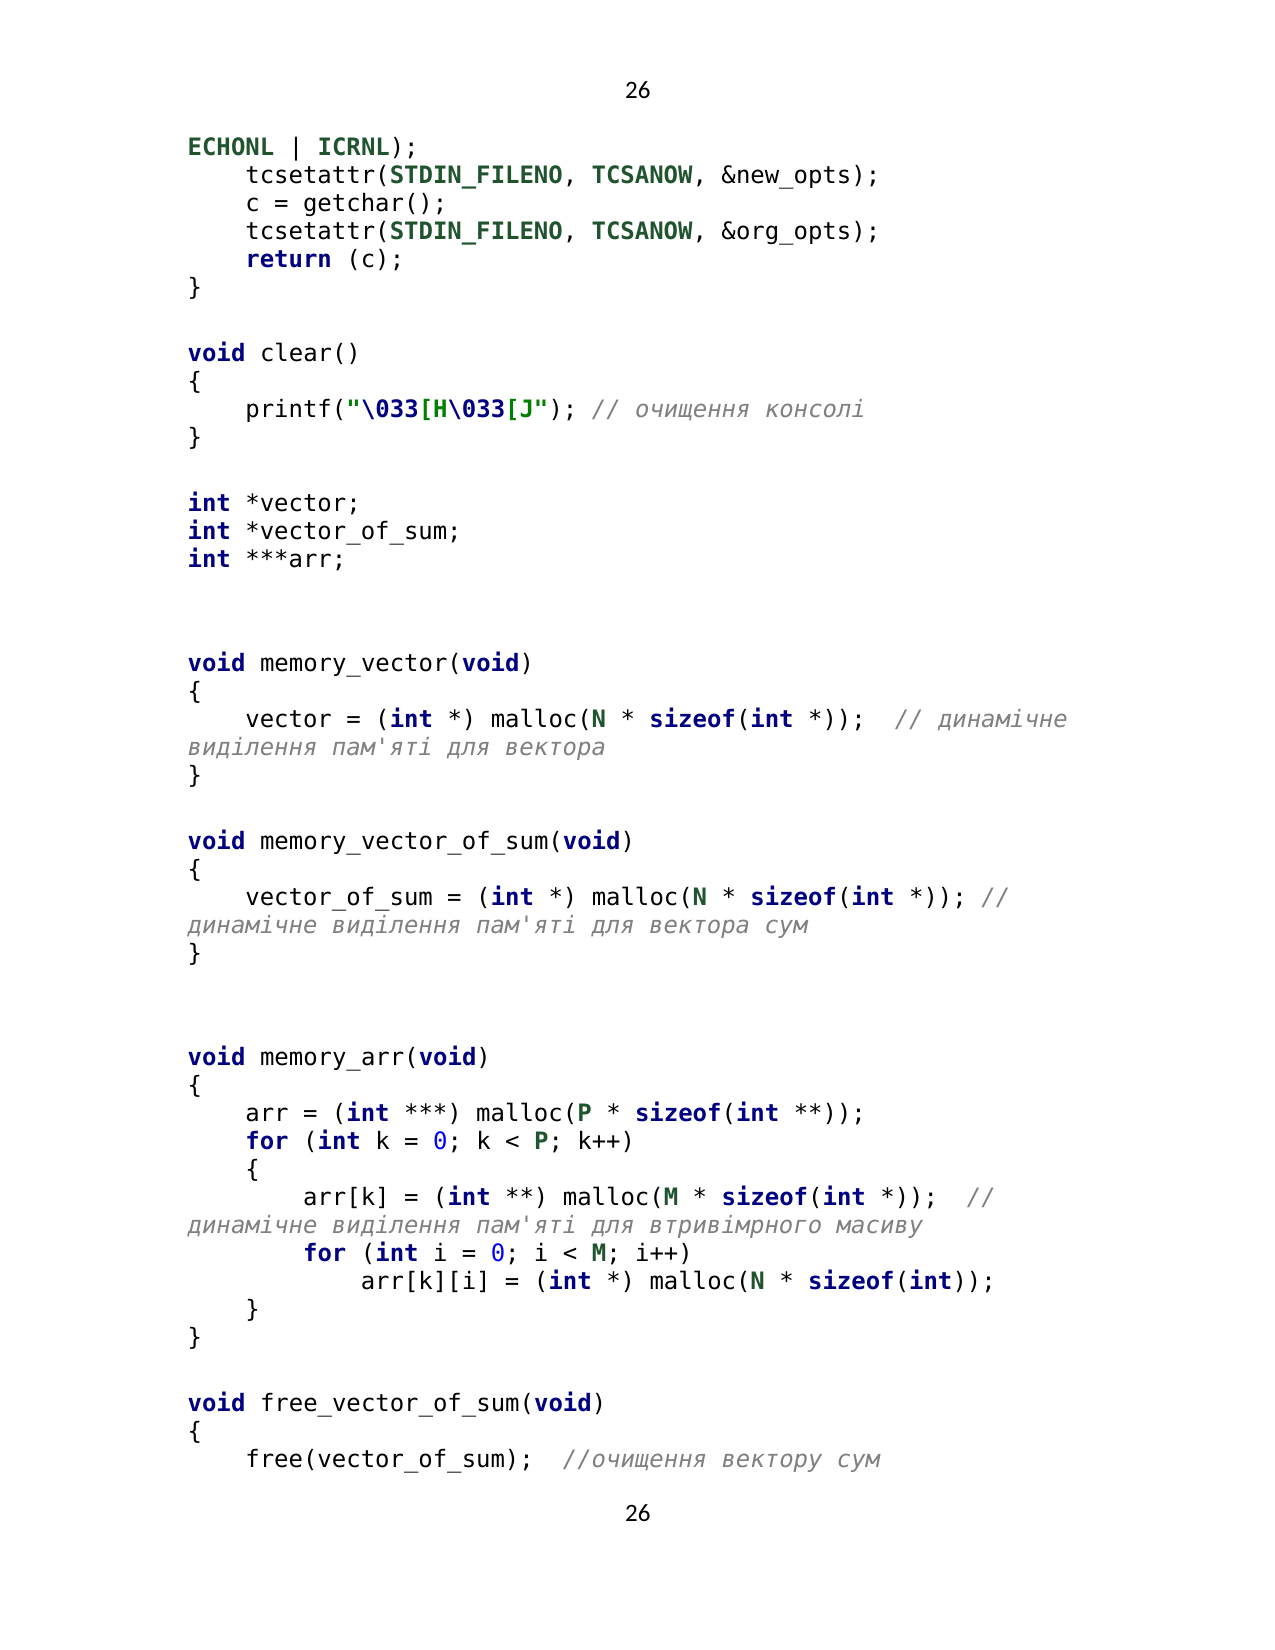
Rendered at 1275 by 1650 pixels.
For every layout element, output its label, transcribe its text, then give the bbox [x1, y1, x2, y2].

text ECHONL | ICRNL); tcsetattr(STDIN_FILENO, TCSANOW, &new_opts); c = getchar(); tcsetattr(STDIN_FILENO, TCSANOW, &org_opts); return (c); } void clear() { printf("\033[H\033[J"); // очищення консолі } int *vector; int *vector_of_sum; int ***arr; void memory_vector(void) { vector = (int *) malloc(N * sizeof(int *)); // динамічне виділення пам'яті для вектора } void memory_vector_of_sum(void) { vector_of_sum = (int *) malloc(N * sizeof(int *)); // динамічне виділення пам'яті для вектора сум } void memory_arr(void) { arr = (int ***) malloc(P * sizeof(int **)); for (int k = 0; k < P; k++) { arr[k] = (int **) malloc(M * sizeof(int *)); // динамічне виділення пам'яті для втривімрного масиву for (int i = 0; i < M; i++) arr[k][i] = (int *) malloc(N * sizeof(int)); } } void free_vector_of_sum(void) { free(vector_of_sum); //очищення вектору сум [187, 133, 1087, 1473]
